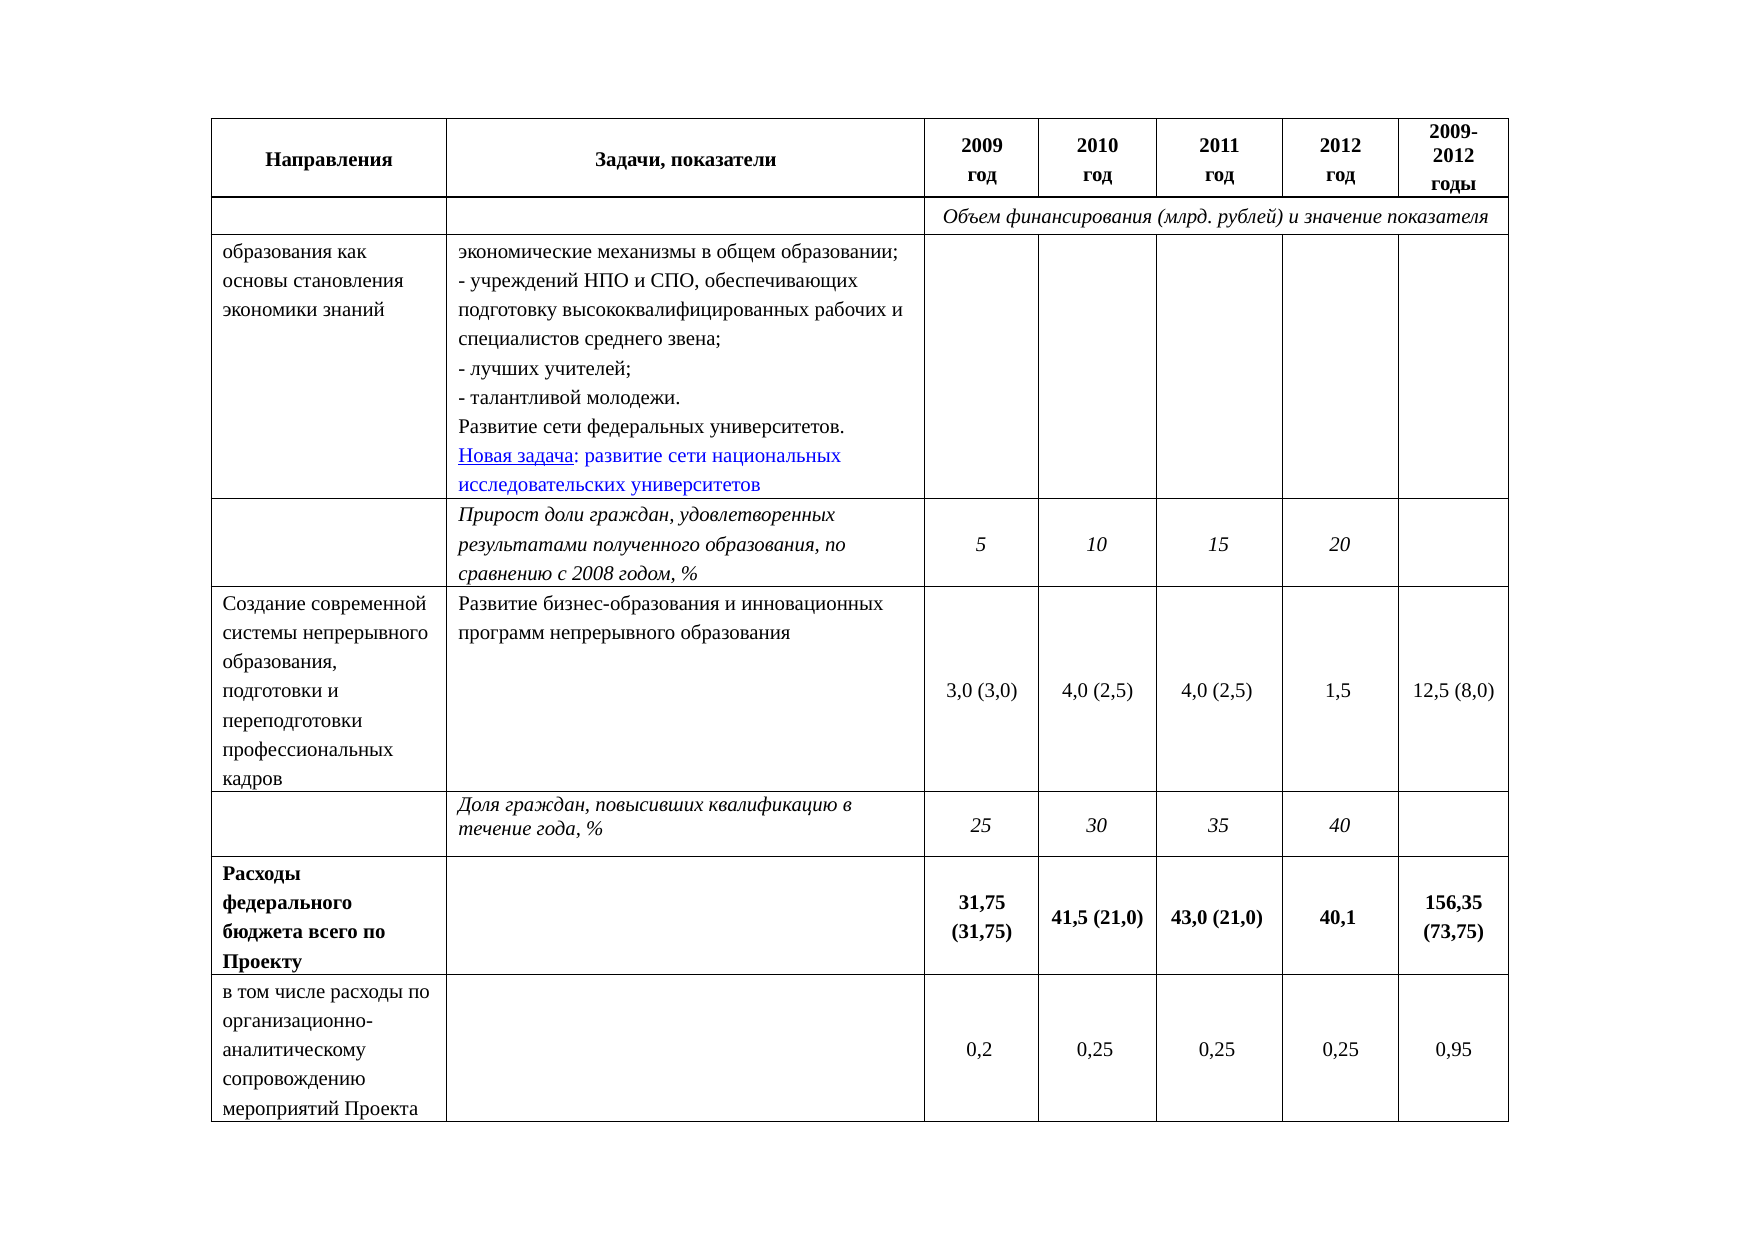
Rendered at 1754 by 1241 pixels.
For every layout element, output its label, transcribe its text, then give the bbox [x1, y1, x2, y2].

table_cell 4,0 (2,5) [1039, 587, 1156, 791]
table_cell Доля граждан, повысивших квалификацию в течение года, % [447, 792, 924, 856]
table_cell 0,2 [925, 975, 1038, 1121]
table_cell Создание современной системы непрерывного образования, подготовки и переподготовки профессиональных кадров [212, 587, 446, 791]
table_cell [1399, 792, 1508, 856]
table_cell 43,0 (21,0) [1157, 857, 1282, 974]
table_cell 0,25 [1157, 975, 1282, 1121]
table_cell 40,1 [1283, 857, 1398, 974]
table_cell Прирост доли граждан, удовлетворенных результатами полученного образования, по сравнению с 2008 годом, % [447, 499, 924, 586]
table_cell 20 [1283, 499, 1398, 586]
table_cell 30 [1039, 792, 1156, 856]
table_cell 12,5 (8,0) [1399, 587, 1508, 791]
table_cell 41,5 (21,0) [1039, 857, 1156, 974]
table_cell 10 [1039, 499, 1156, 586]
table_header 2010 год [1039, 119, 1156, 196]
table_cell [1157, 235, 1282, 497]
table_cell экономические механизмы в общем образовании; - учреждений НПО и СПО, обеспечивающих подготовку высококвалифицированных рабочих и специалистов среднего звена; - лучших учителей; - талантливой молодежи. Развитие сети федеральных университетов. Новая задача: развитие сети национальных исследовательских университетов [447, 235, 924, 497]
table_cell 31,75 (31,75) [925, 857, 1038, 974]
table_cell 1,5 [1283, 587, 1398, 791]
table_cell [447, 975, 924, 1121]
table_cell 156,35 (73,75) [1399, 857, 1508, 974]
table_cell 3,0 (3,0) [925, 587, 1038, 791]
table_cell 40 [1283, 792, 1398, 856]
table_cell 35 [1157, 792, 1282, 856]
table_cell 15 [1157, 499, 1282, 586]
table_cell Объем финансирования (млрд. рублей) и значение показателя [925, 198, 1508, 234]
table_cell 25 [925, 792, 1038, 856]
table_cell [925, 235, 1038, 497]
table_cell Расходы федерального бюджета всего по Проекту [212, 857, 446, 974]
table_cell 0,25 [1283, 975, 1398, 1121]
table_cell [447, 198, 924, 234]
table_cell [447, 857, 924, 974]
table_cell Развитие бизнес-образования и инновационных программ непрерывного образования [447, 587, 924, 791]
table_header 2011 год [1157, 119, 1282, 196]
table_cell [1283, 235, 1398, 497]
table_header Направления [212, 119, 446, 196]
table_header 2012 год [1283, 119, 1398, 196]
table_cell 5 [925, 499, 1038, 586]
table_cell 4,0 (2,5) [1157, 587, 1282, 791]
table_cell в том числе расходы по организационно-аналитическому сопровождению мероприятий Проекта [212, 975, 446, 1121]
table_cell [1039, 235, 1156, 497]
table_header Задачи, показатели [447, 119, 924, 196]
table_cell 0,25 [1039, 975, 1156, 1121]
table_cell [1399, 499, 1508, 586]
table_cell 0,95 [1399, 975, 1508, 1121]
table_header 2009-2012 годы [1399, 119, 1508, 196]
table_cell [212, 499, 446, 586]
table_cell [212, 198, 446, 234]
table_cell [212, 792, 446, 856]
table_cell образования как основы становления экономики знаний [212, 235, 446, 497]
table_header 2009 год [925, 119, 1038, 196]
table_cell [1399, 235, 1508, 497]
